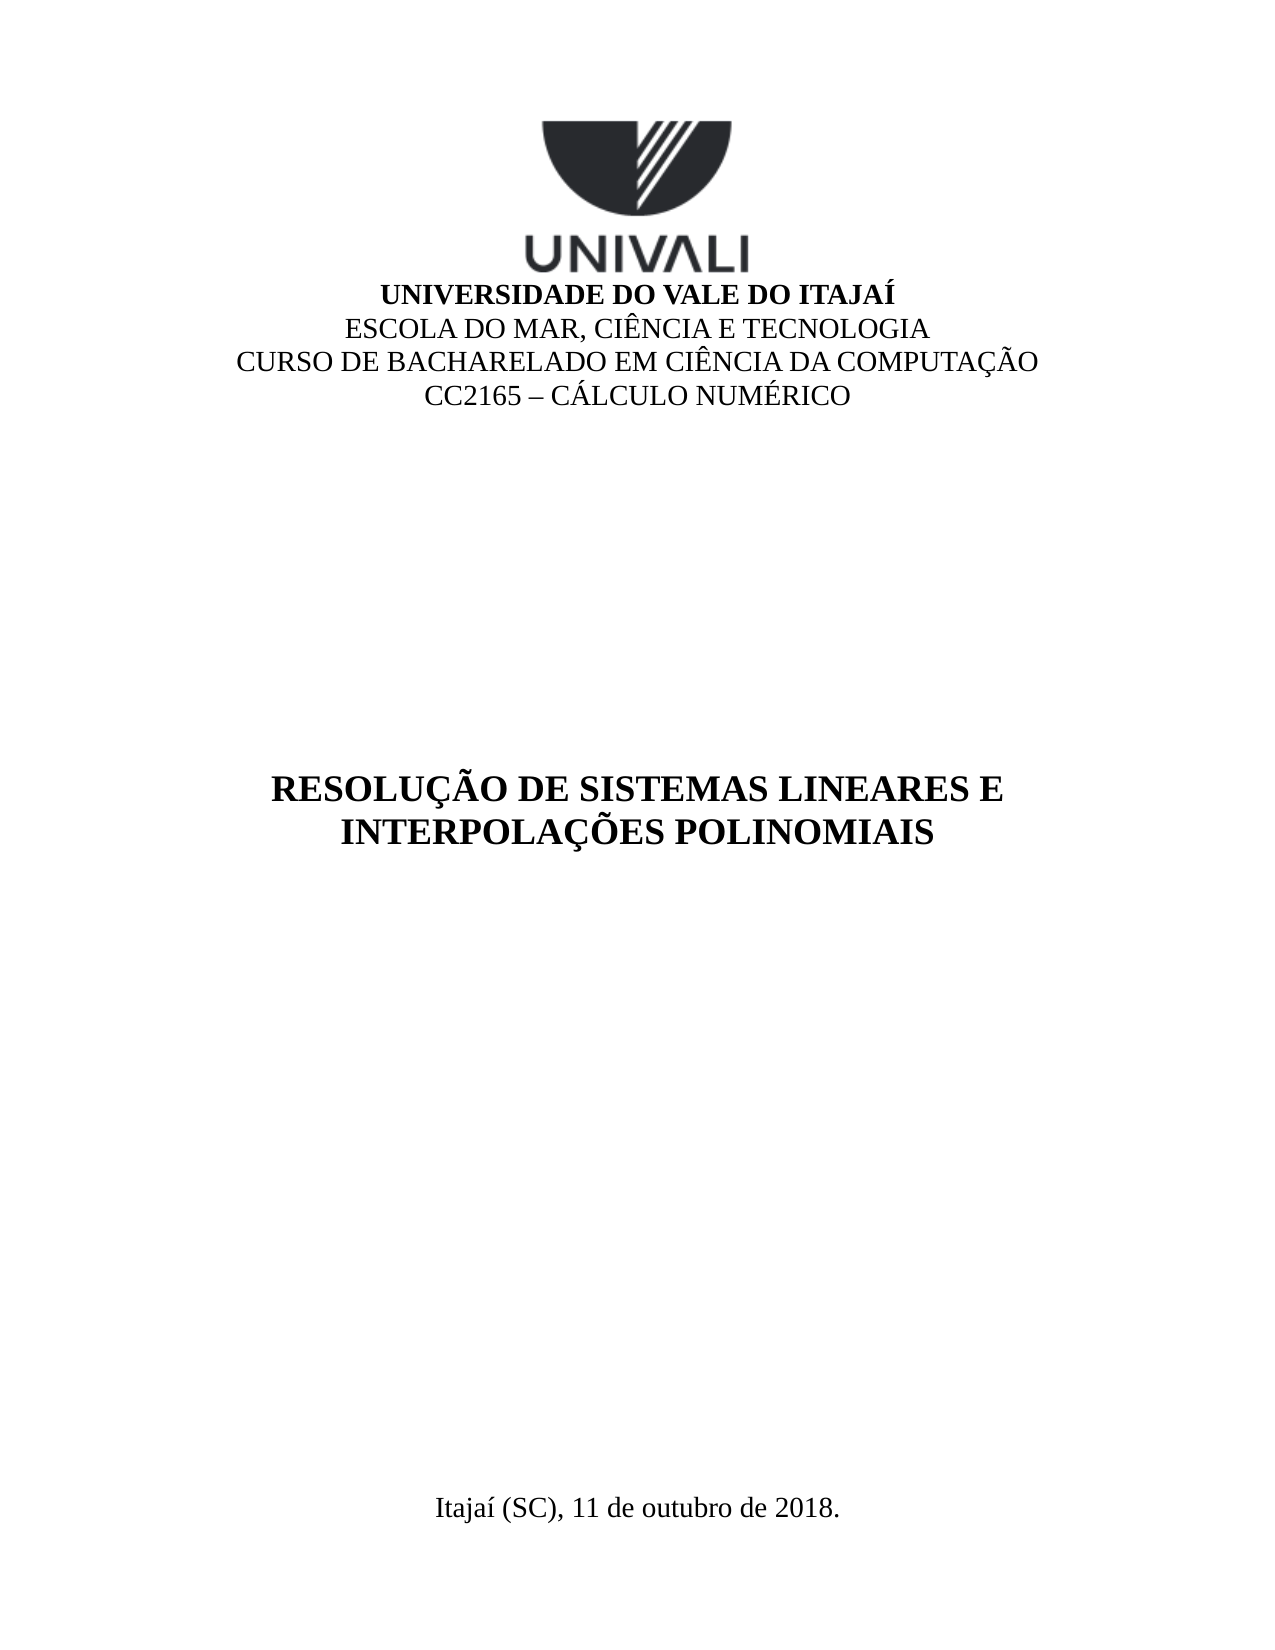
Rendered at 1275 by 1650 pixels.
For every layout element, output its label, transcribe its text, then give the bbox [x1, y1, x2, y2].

text CC2165 – CÁLCULO NUMÉRICO [118, 378, 1157, 412]
text Itajaí (SC), 11 de outubro de 2018. [118, 1490, 1157, 1523]
picture [521, 118, 752, 278]
text UNIVERSIDADE DO VALE DO ITAJAÍ [118, 277, 1157, 311]
text CURSO DE BACHARELADO EM CIÊNCIA DA COMPUTAÇÃO [118, 344, 1157, 378]
text ESCOLA DO MAR, CIÊNCIA E TECNOLOGIA [118, 311, 1157, 344]
text RESOLUÇÃO DE SISTEMAS LINEARES E INTERPOLAÇÕES POLINOMIAIS [118, 766, 1157, 852]
